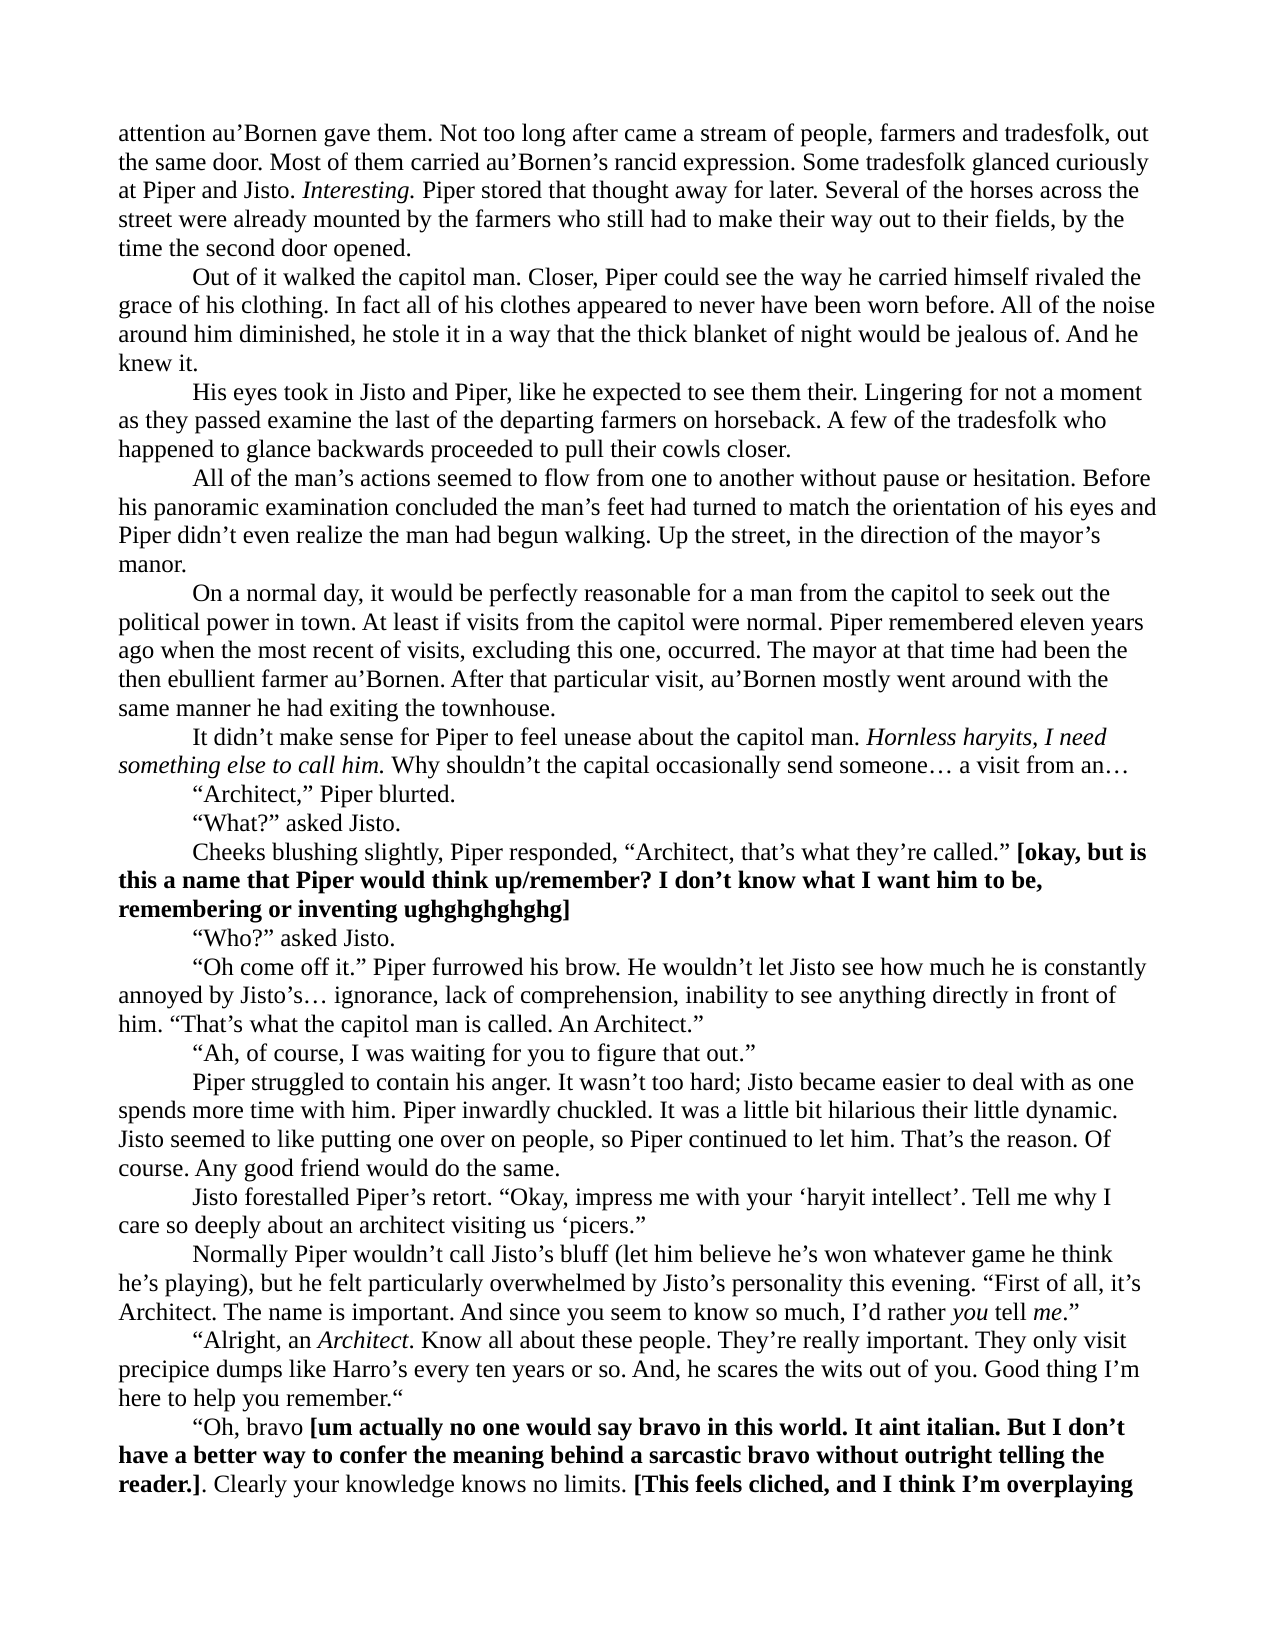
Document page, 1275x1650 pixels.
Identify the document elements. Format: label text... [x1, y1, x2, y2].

text Jisto forestalled Piper’s retort. “Okay, impress me with your ‘haryit intellect’. Tell me why I care so deeply about an architect visiting us ‘picers.” [118, 1182, 1157, 1239]
text “Who?” asked Jisto. [118, 923, 1157, 952]
text All of the man’s actions seemed to flow from one to another without pause or hesitation. Before his panoramic examination concluded the man’s feet had turned to match the orientation of his eyes and Piper didn’t even realize the man had begun walking. Up the street, in the direction of the mayor’s manor. [118, 463, 1157, 578]
text It didn’t make sense for Piper to feel unease about the capitol man. Hornless haryits, I need something else to call him. Why shouldn’t the capital occasionally send someone… a visit from an… [118, 722, 1157, 779]
text “Alright, an Architect. Know all about these people. They’re really important. They only visit precipice dumps like Harro’s every ten years or so. And, he scares the wits out of you. Good thing I’m here to help you remember.“ [118, 1326, 1157, 1412]
text Out of it walked the capitol man. Closer, Piper could see the way he carried himself rivaled the grace of his clothing. In fact all of his clothes appeared to never have been worn before. All of the noise around him diminished, he stole it in a way that the thick blanket of night would be jealous of. And he knew it. [118, 262, 1157, 377]
text Normally Piper wouldn’t call Jisto’s bluff (let him believe he’s won whatever game he think he’s playing), but he felt particularly overwhelmed by Jisto’s personality this evening. “First of all, it’s Architect. The name is important. And since you seem to know so much, I’d rather you tell me.” [118, 1239, 1157, 1326]
text “Architect,” Piper blurted. [118, 779, 1157, 808]
text Cheeks blushing slightly, Piper responded, “Architect, that’s what they’re called.” [okay, but is this a name that Piper would think up/remember? I don’t know what I want him to be, remembering or inventing ughghghghghg] [118, 837, 1157, 923]
text His eyes took in Jisto and Piper, like he expected to see them their. Lingering for not a moment as they passed examine the last of the departing farmers on horseback. A few of the tradesfolk who happened to glance backwards proceeded to pull their cowls closer. [118, 377, 1157, 463]
text “Oh come off it.” Piper furrowed his brow. He wouldn’t let Jisto see how much he is constantly annoyed by Jisto’s… ignorance, lack of comprehension, inability to see anything directly in front of him. “That’s what the capitol man is called. An Architect.” [118, 952, 1157, 1038]
text “What?” asked Jisto. [118, 808, 1157, 837]
text “Ah, of course, I was waiting for you to figure that out.” [118, 1038, 1157, 1067]
text Piper struggled to contain his anger. It wasn’t too hard; Jisto became easier to deal with as one spends more time with him. Piper inwardly chuckled. It was a little bit hilarious their little dynamic. Jisto seemed to like putting one over on people, so Piper continued to let him. That’s the reason. Of course. Any good friend would do the same. [118, 1067, 1157, 1182]
text attention au’Bornen gave them. Not too long after came a stream of people, farmers and tradesfolk, out the same door. Most of them carried au’Bornen’s rancid expression. Some tradesfolk glanced curiously at Piper and Jisto. Interesting. Piper stored that thought away for later. Several of the horses across the street were already mounted by the farmers who still had to make their way out to their fields, by the time the second door opened. [118, 118, 1157, 262]
text On a normal day, it would be perfectly reasonable for a man from the capitol to seek out the political power in town. At least if visits from the capitol were normal. Piper remembered eleven years ago when the most recent of visits, excluding this one, occurred. The mayor at that time had been the then ebullient farmer au’Bornen. After that particular visit, au’Bornen mostly went around with the same manner he had exiting the townhouse. [118, 578, 1157, 722]
text “Oh, bravo [um actually no one would say bravo in this world. It aint italian. But I don’t have a better way to confer the meaning behind a sarcastic bravo without outright telling the reader.]. Clearly your knowledge knows no limits. [This feels cliched, and I think I’m overplaying [118, 1412, 1157, 1498]
